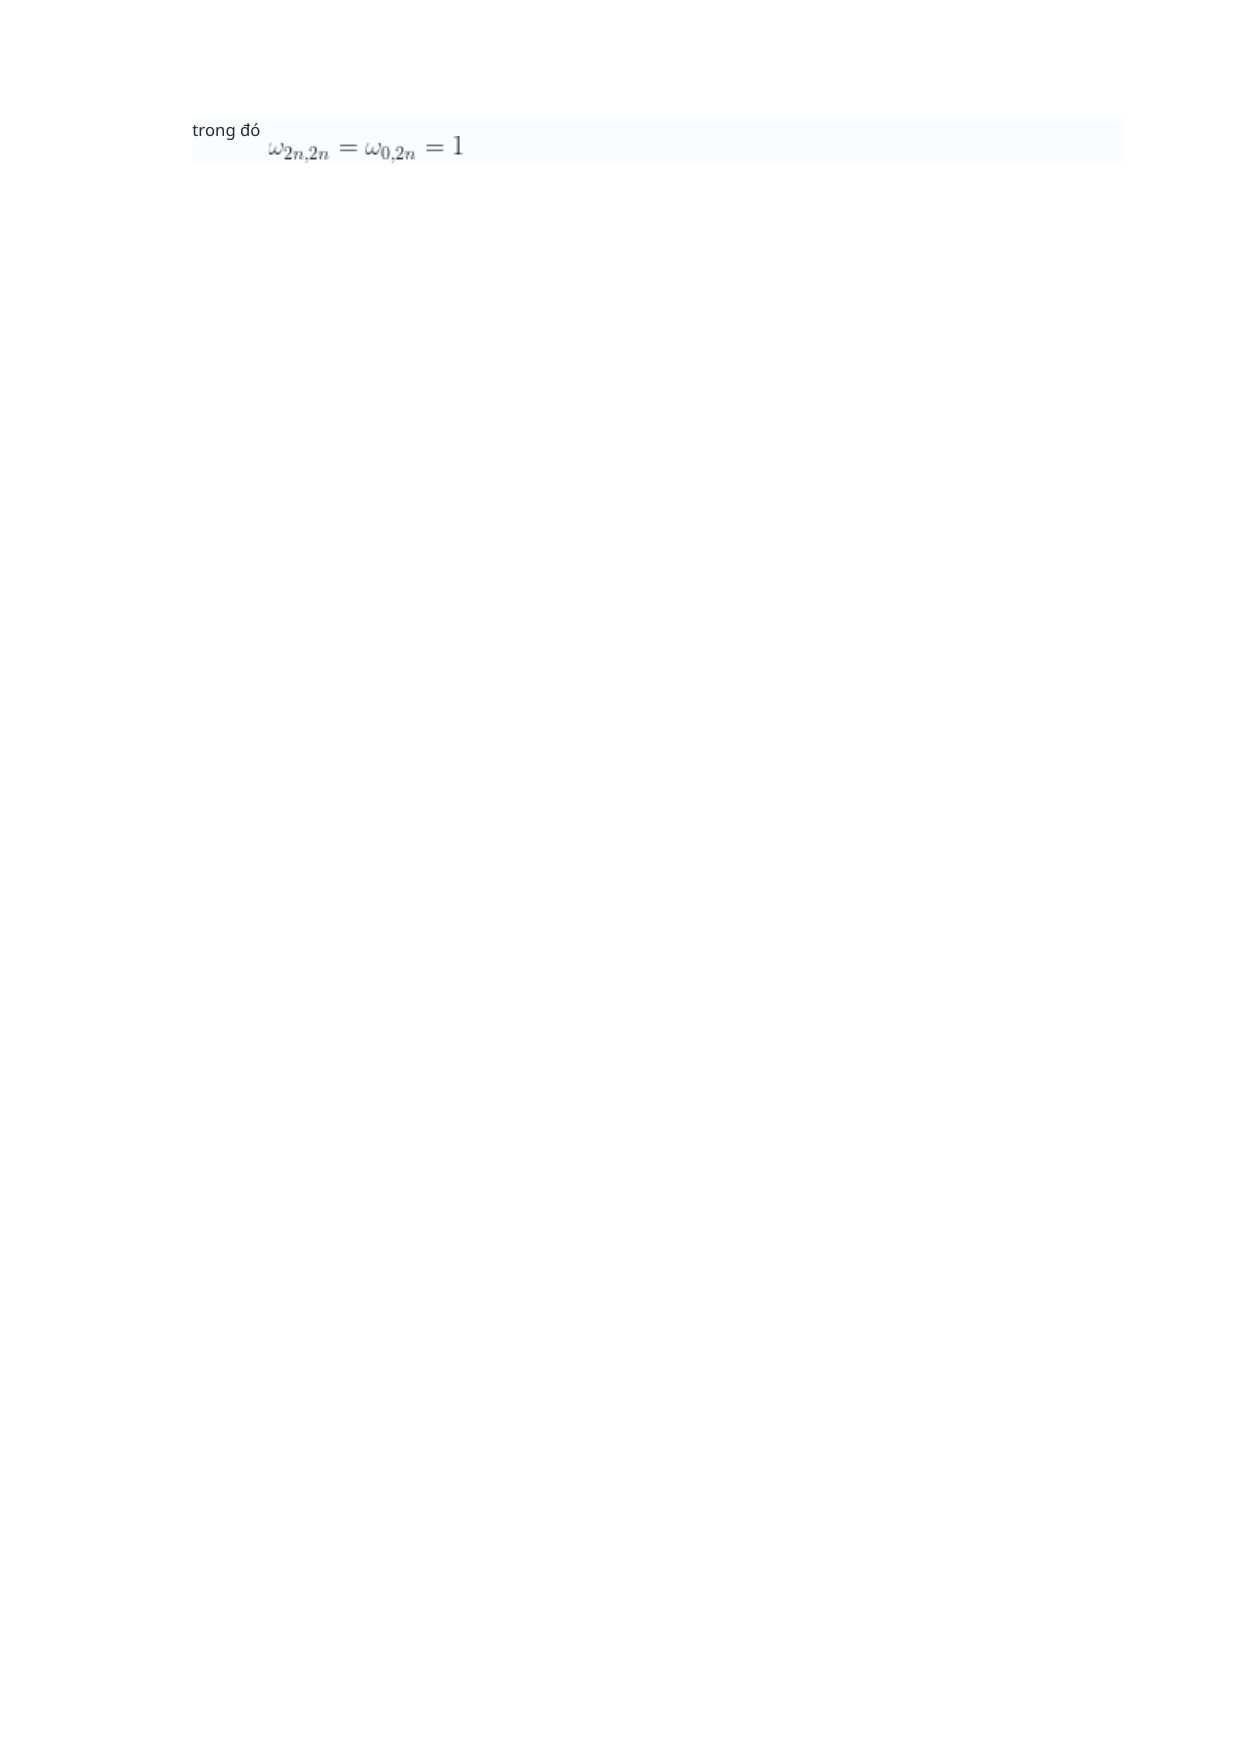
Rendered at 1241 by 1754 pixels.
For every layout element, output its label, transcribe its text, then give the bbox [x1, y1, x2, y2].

text trong đó [192, 118, 1122, 162]
